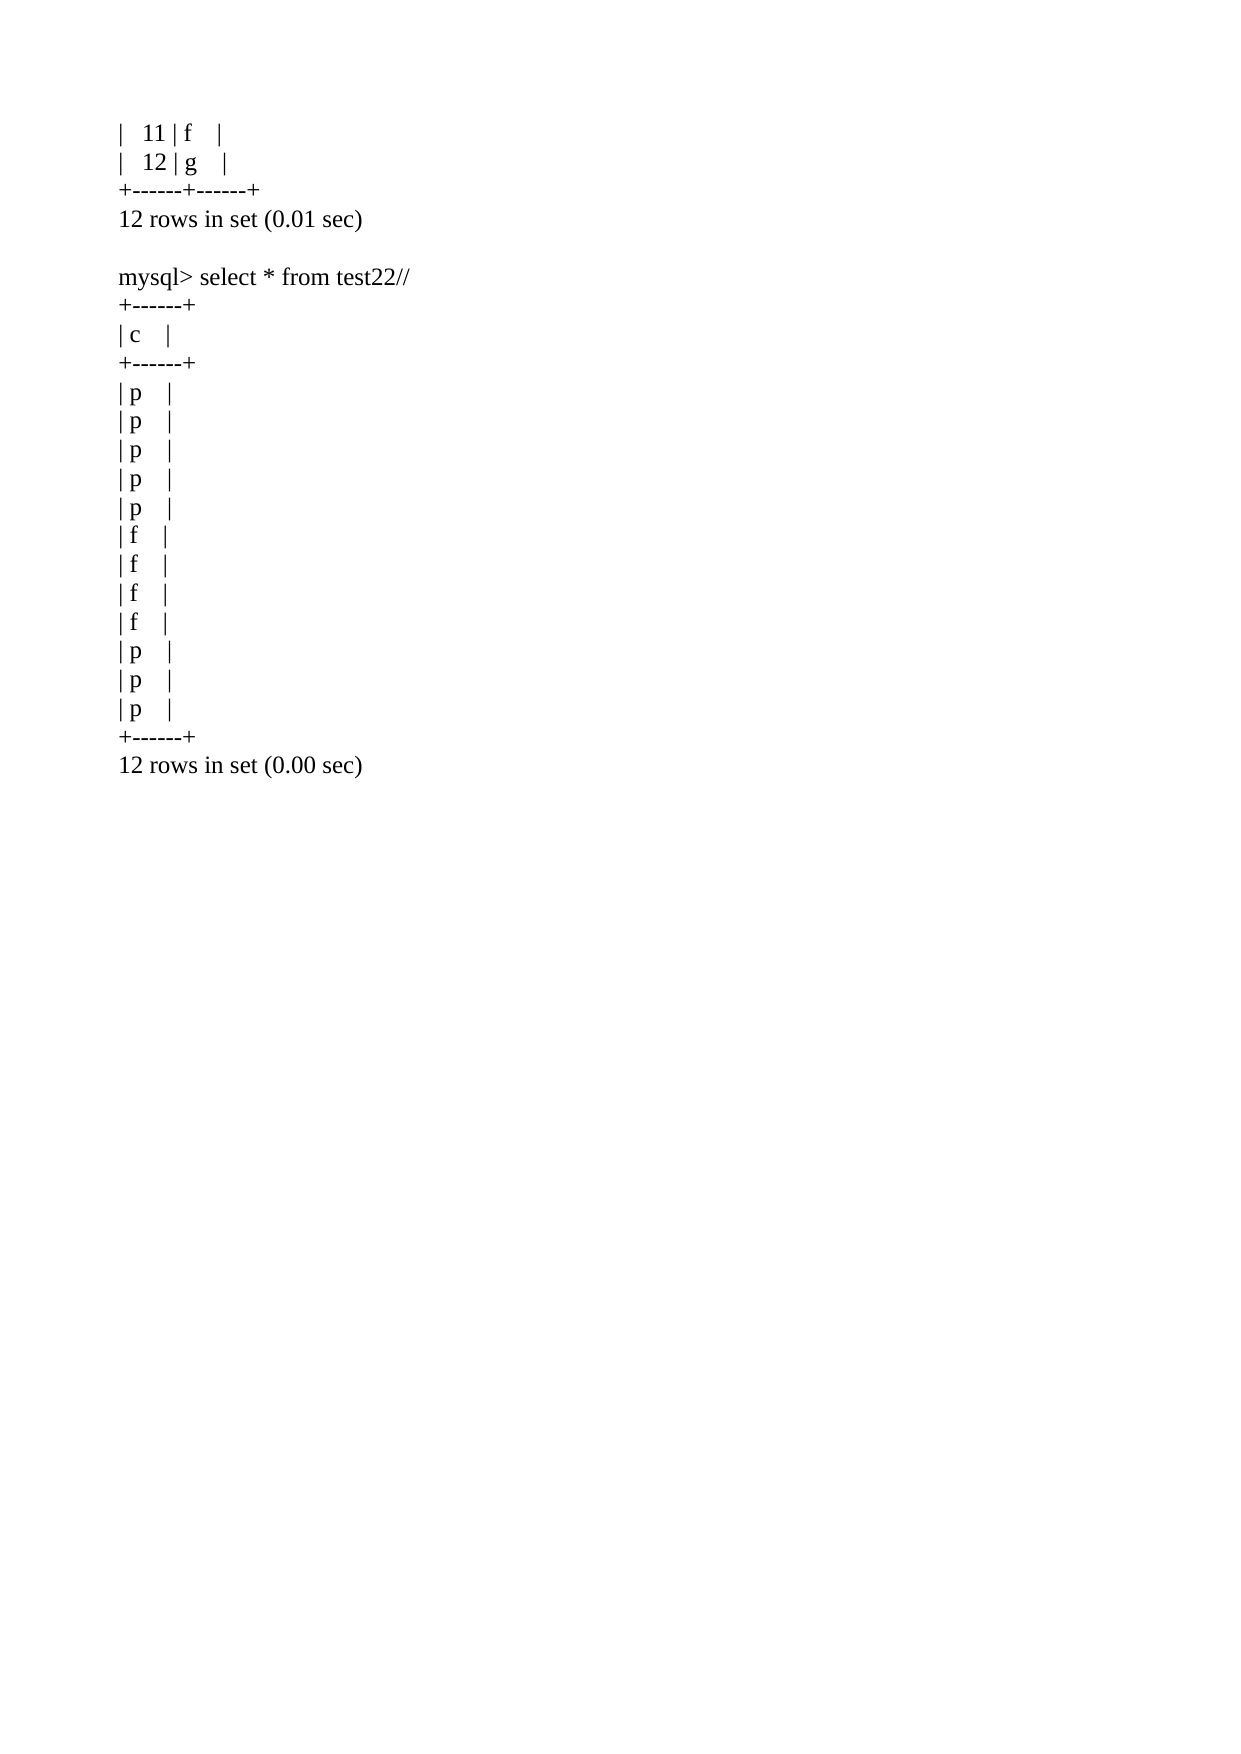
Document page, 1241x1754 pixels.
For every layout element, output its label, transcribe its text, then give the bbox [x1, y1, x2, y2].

text +------+ [118, 722, 1122, 751]
text | f | [118, 521, 1122, 549]
text 12 rows in set (0.01 sec) [118, 204, 1122, 233]
text | f | [118, 578, 1122, 607]
text | c | [118, 319, 1122, 348]
text 12 rows in set (0.00 sec) [118, 751, 1122, 779]
text | p | [118, 664, 1122, 693]
text | p | [118, 492, 1122, 521]
text | p | [118, 434, 1122, 463]
text +------+------+ [118, 176, 1122, 204]
text | 12 | g | [118, 147, 1122, 176]
text | p | [118, 693, 1122, 722]
text mysql> select * from test22// [118, 262, 1122, 291]
text +------+ [118, 291, 1122, 319]
text | f | [118, 607, 1122, 636]
text | p | [118, 636, 1122, 664]
text | p | [118, 377, 1122, 406]
text | f | [118, 549, 1122, 578]
text | p | [118, 463, 1122, 492]
text | p | [118, 406, 1122, 434]
text | 11 | f | [118, 118, 1122, 147]
text +------+ [118, 348, 1122, 377]
